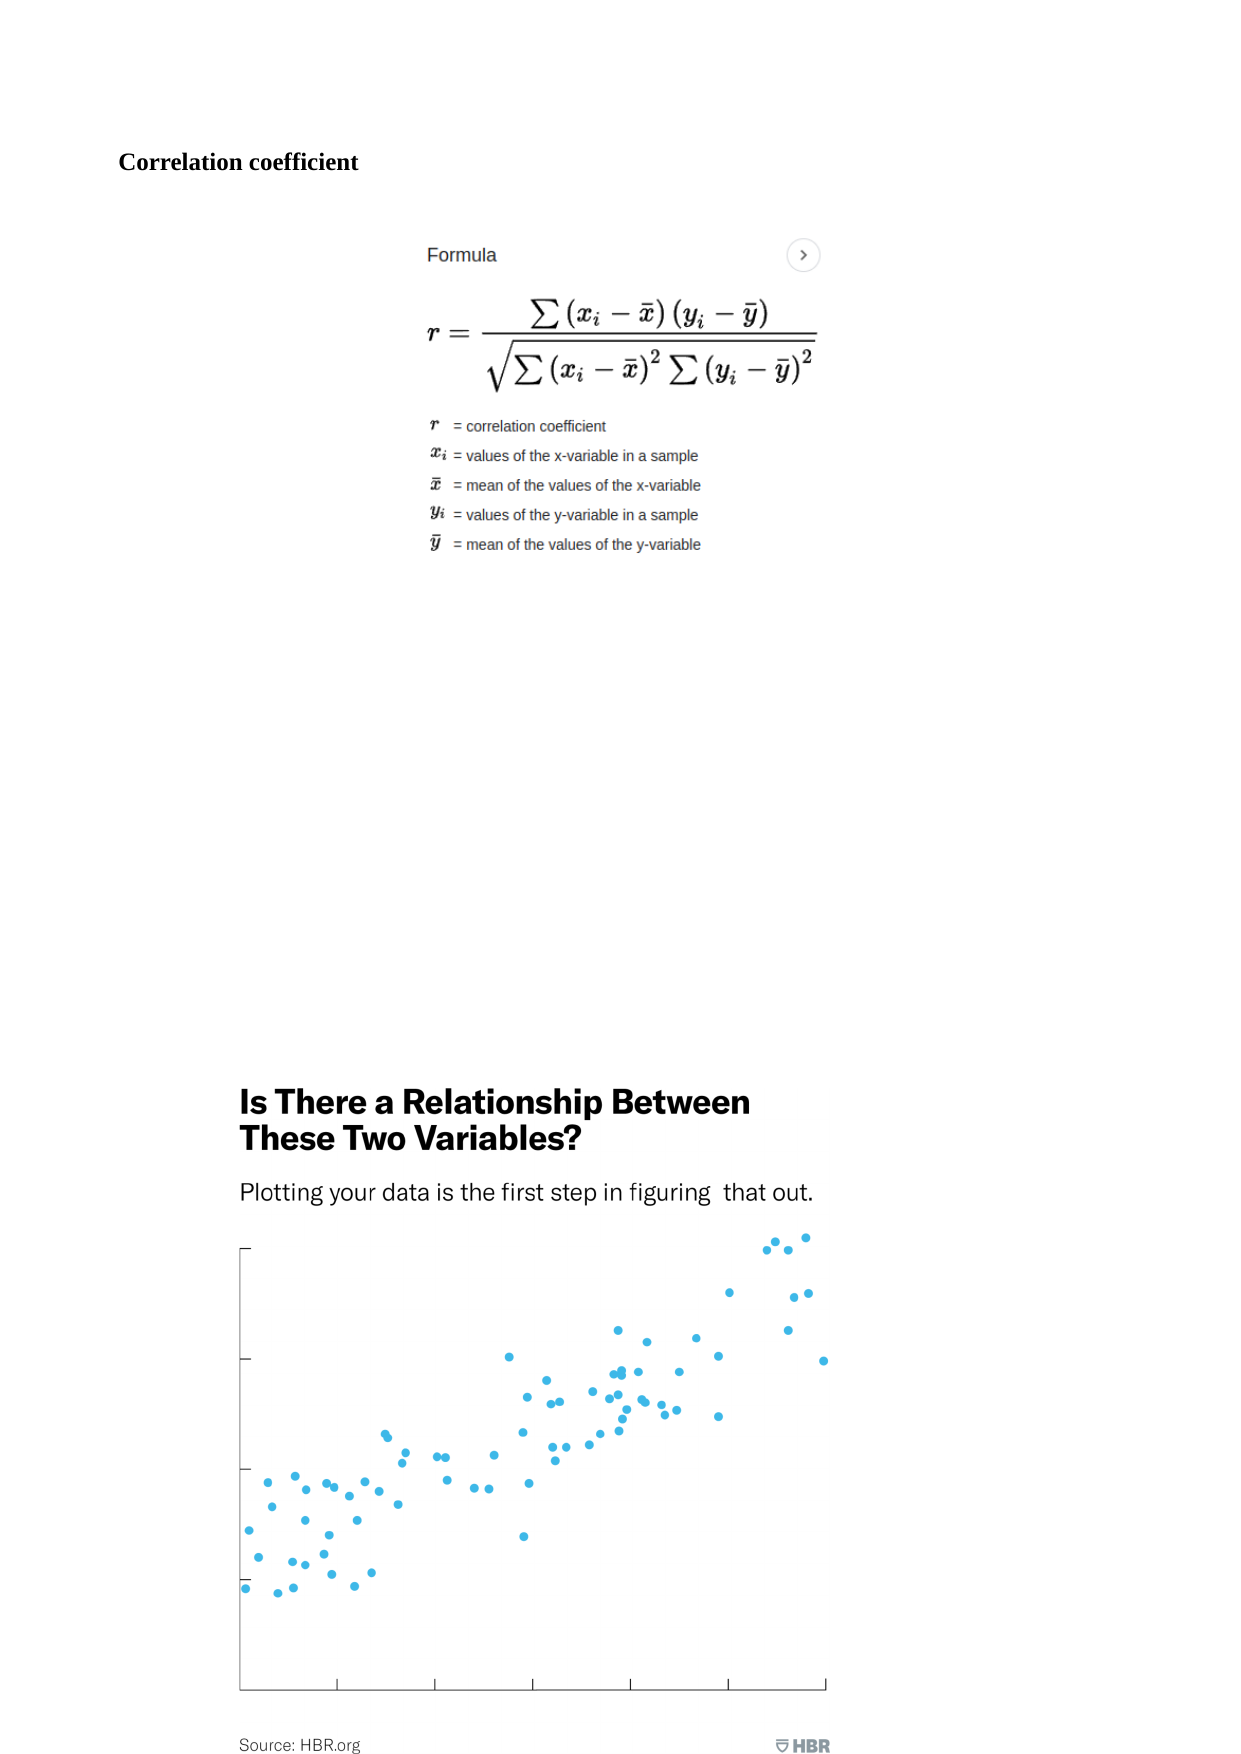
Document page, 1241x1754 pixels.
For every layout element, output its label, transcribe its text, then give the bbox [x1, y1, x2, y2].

picture [239, 1088, 830, 1754]
text Correlation coefficient [118, 147, 1122, 176]
picture [411, 233, 829, 571]
